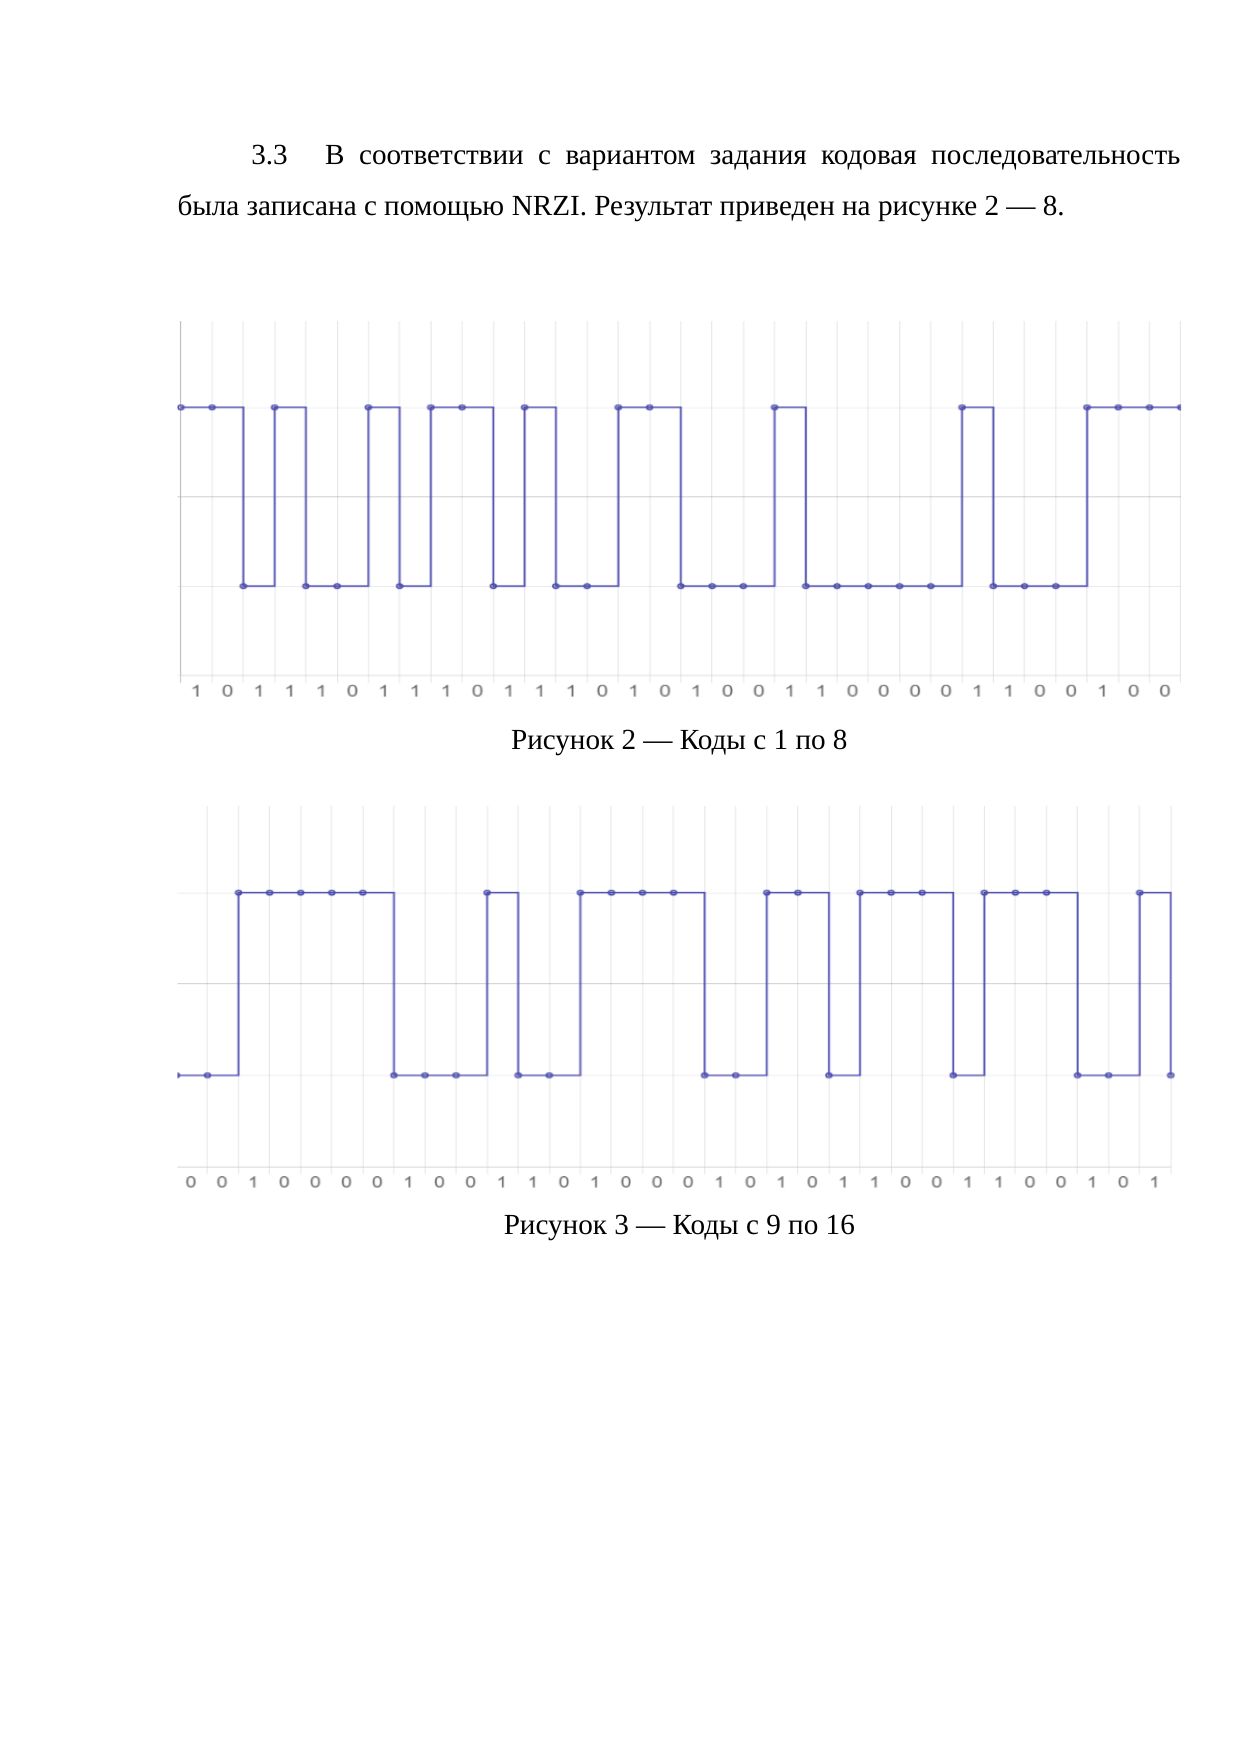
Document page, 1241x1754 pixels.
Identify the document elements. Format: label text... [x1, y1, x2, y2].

picture [177, 321, 1182, 706]
text Рисунок 3 — Коды с 9 по 16 [177, 1191, 1181, 1240]
picture [177, 806, 1182, 1191]
text Рисунок 2 — Коды с 1 по 8 [177, 706, 1181, 756]
list В соответствии с вариантом задания кодовая последовательность была записана с помощью NRZI. Результат приведен на рисунке 2 — 8. [177, 137, 1181, 221]
